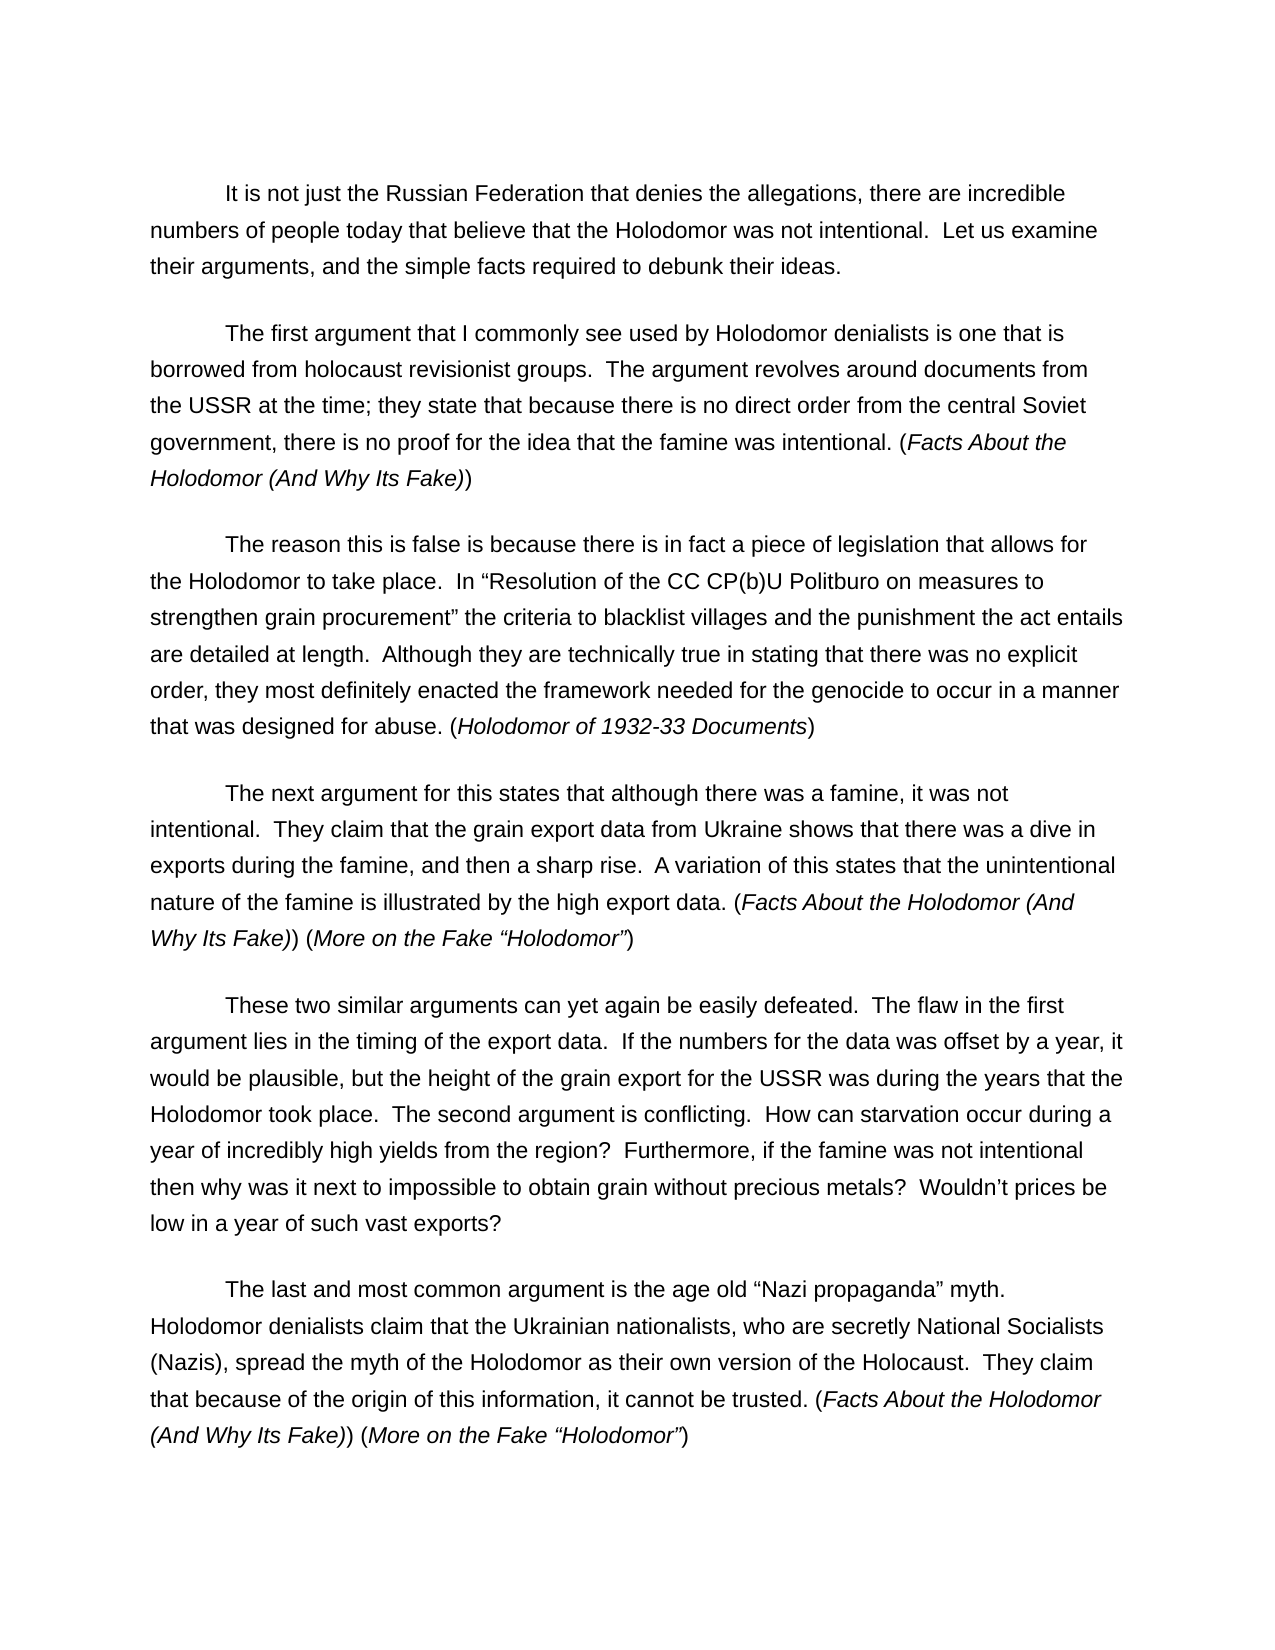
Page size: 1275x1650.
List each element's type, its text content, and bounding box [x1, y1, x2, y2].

text The first argument that I commonly see used by Holodomor denialists is one that is borrowed from holocaust revisionist groups. The argument revolves around documents from the USSR at the time; they state that because there is no direct order from the central Soviet government, there is no proof for the idea that the famine was intentional. (Facts About the Holodomor (And Why Its Fake)) [150, 319, 1125, 491]
text The next argument for this states that although there was a famine, it was not intentional. They claim that the grain export data from Ukraine shows that there was a dive in exports during the famine, and then a sharp rise. A variation of this states that the unintentional nature of the famine is illustrated by the high export data. (Facts About the Holodomor (And Why Its Fake)) (More on the Fake “Holodomor”) [150, 780, 1125, 952]
text These two similar arguments can yet again be easily defeated. The flaw in the first argument lies in the timing of the export data. If the numbers for the data was offset by a year, it would be plausible, but the height of the grain export for the USSR was during the years that the Holodomor took place. The second argument is conflicting. How can starvation occur during a year of incredibly high yields from the region? Furthermore, if the famine was not intentional then why was it next to impossible to obtain grain without precious metals? Wouldn’t prices be low in a year of such vast exports? [150, 992, 1125, 1236]
text It is not just the Russian Federation that denies the allegations, there are incredible numbers of people today that believe that the Holodomor was not intentional. Let us examine their arguments, and the simple facts required to debunk their ideas. [150, 180, 1125, 279]
text The reason this is false is because there is in fact a piece of legislation that allows for the Holodomor to take place. In “Resolution of the CC CP(b)U Politburo on measures to strengthen grain procurement” the criteria to blacklist villages and the punishment the act entails are detailed at length. Although they are technically true in stating that there was no explicit order, they most definitely enacted the framework needed for the genocide to occur in a manner that was designed for abuse. (Holodomor of 1932-33 Documents) [150, 531, 1125, 739]
text The last and most common argument is the age old “Nazi propaganda” myth. Holodomor denialists claim that the Ukrainian nationalists, who are secretly National Socialists (Nazis), spread the myth of the Holodomor as their own version of the Holocaust. They claim that because of the origin of this information, it cannot be trusted. (Facts About the Holodomor (And Why Its Fake)) (More on the Fake “Holodomor”) [150, 1276, 1125, 1448]
